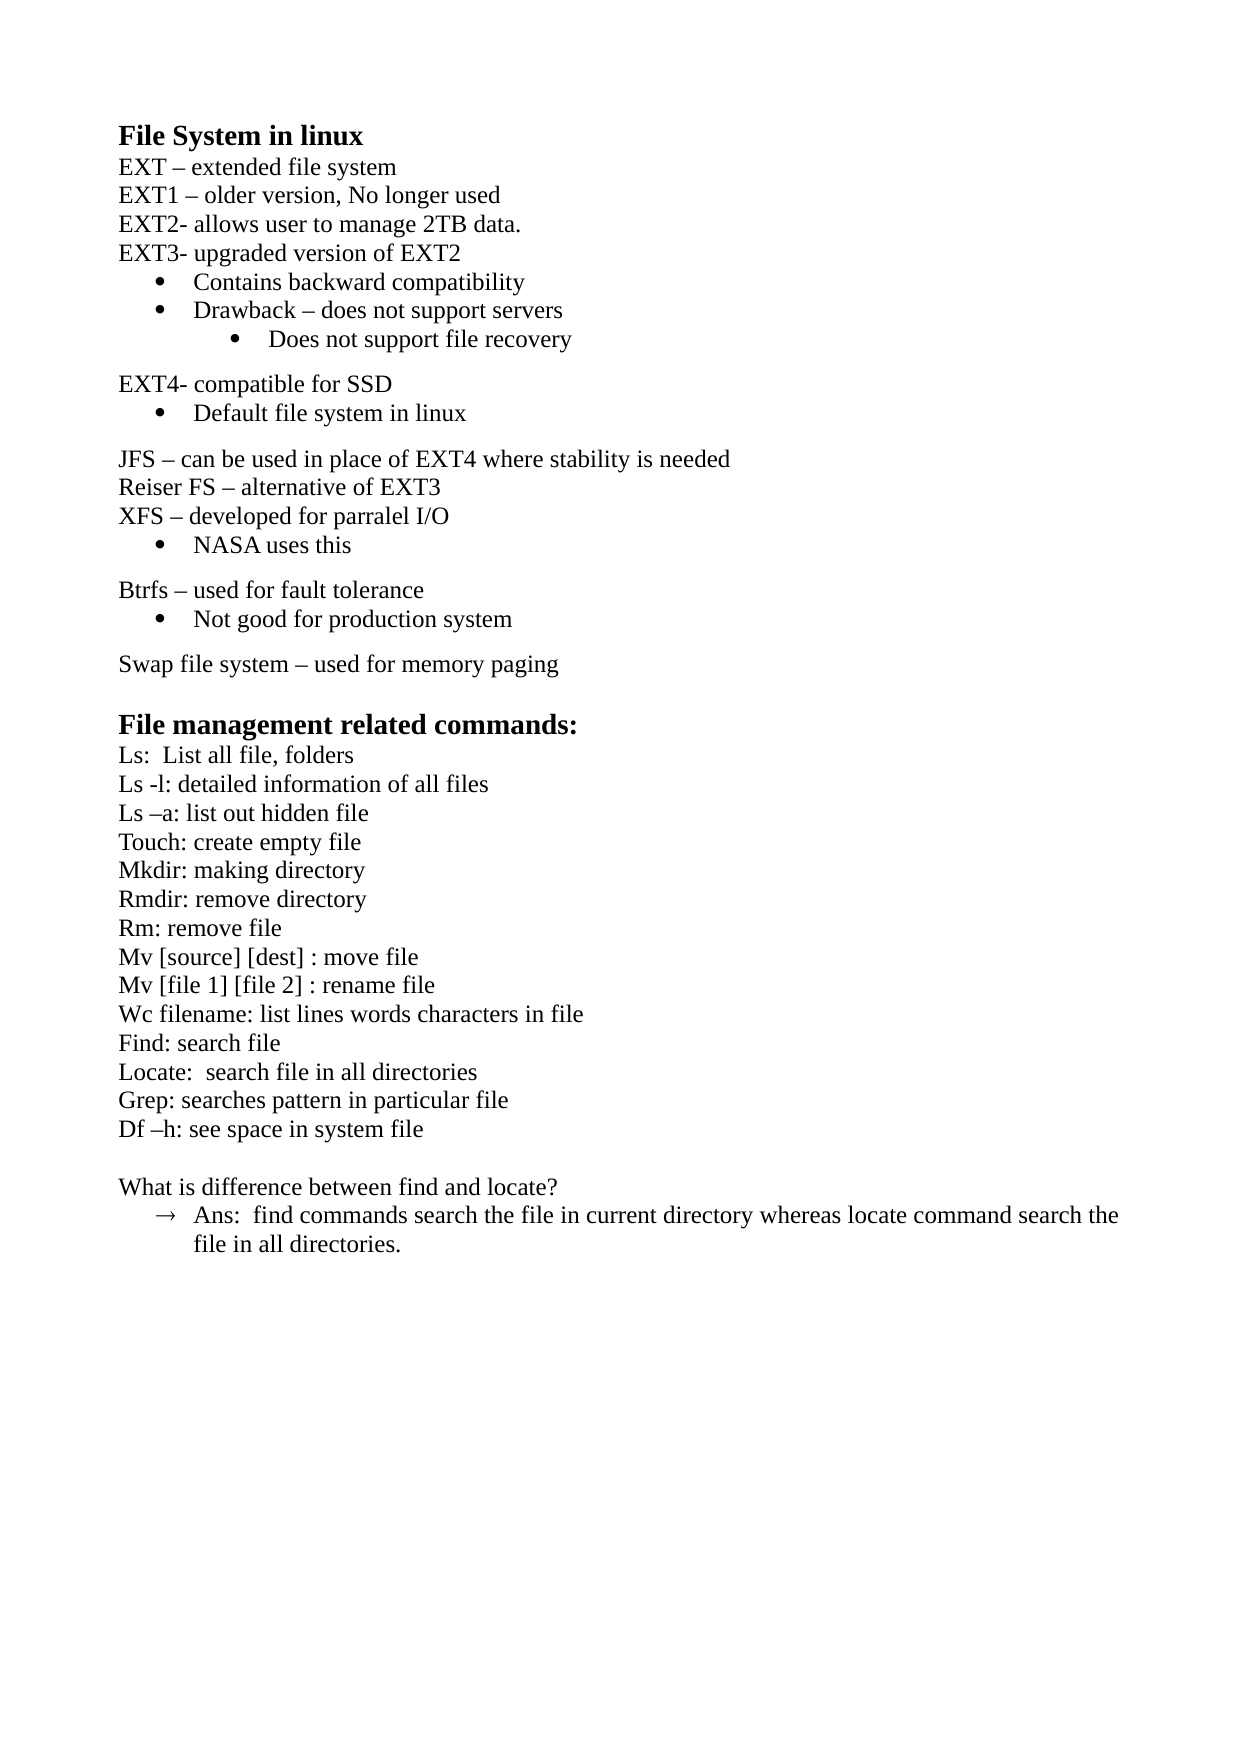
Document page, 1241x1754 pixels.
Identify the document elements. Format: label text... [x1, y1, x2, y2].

text Locate: search file in all directories [118, 1057, 1122, 1086]
text Ls: List all file, folders [118, 741, 1122, 769]
text Mkdir: making directory [118, 856, 1122, 884]
text EXT – extended file system [118, 152, 1122, 180]
text EXT3- upgraded version of EXT2 [118, 238, 1122, 267]
text File System in linux [118, 118, 1122, 152]
list Does not support file recovery [231, 324, 1122, 353]
text Swap file system – used for memory paging [118, 649, 1122, 678]
text EXT2- allows user to manage 2TB data. [118, 209, 1122, 238]
text EXT4- compatible for SSD [118, 369, 1122, 398]
text Grep: searches pattern in particular file [118, 1086, 1122, 1114]
text Ls -l: detailed information of all files [118, 769, 1122, 798]
text Df –h: see space in system file [118, 1114, 1122, 1143]
text Touch: create empty file [118, 827, 1122, 856]
text Btrfs – used for fault tolerance [118, 575, 1122, 604]
list Drawback – does not support servers [156, 295, 1122, 324]
text Mv [source] [dest] : move file [118, 942, 1122, 971]
text Find: search file [118, 1028, 1122, 1057]
text Ls –a: list out hidden file [118, 798, 1122, 827]
list NASA uses this [156, 530, 1122, 559]
text Mv [file 1] [file 2] : rename file [118, 971, 1122, 999]
text Rmdir: remove directory [118, 884, 1122, 913]
text XFS – developed for parralel I/O [118, 501, 1122, 530]
list Default file system in linux [156, 398, 1122, 427]
list Not good for production system [156, 604, 1122, 633]
text What is difference between find and locate? [118, 1172, 1122, 1201]
text File management related commands: [118, 707, 1122, 741]
text JFS – can be used in place of EXT4 where stability is needed [118, 444, 1122, 472]
text Rm: remove file [118, 913, 1122, 942]
list Ans: find commands search the file in current directory whereas locate command search the file in all directories. [156, 1201, 1122, 1258]
text EXT1 – older version, No longer used [118, 180, 1122, 209]
text Reiser FS – alternative of EXT3 [118, 472, 1122, 501]
text Wc filename: list lines words characters in file [118, 999, 1122, 1028]
list Contains backward compatibility [156, 267, 1122, 295]
